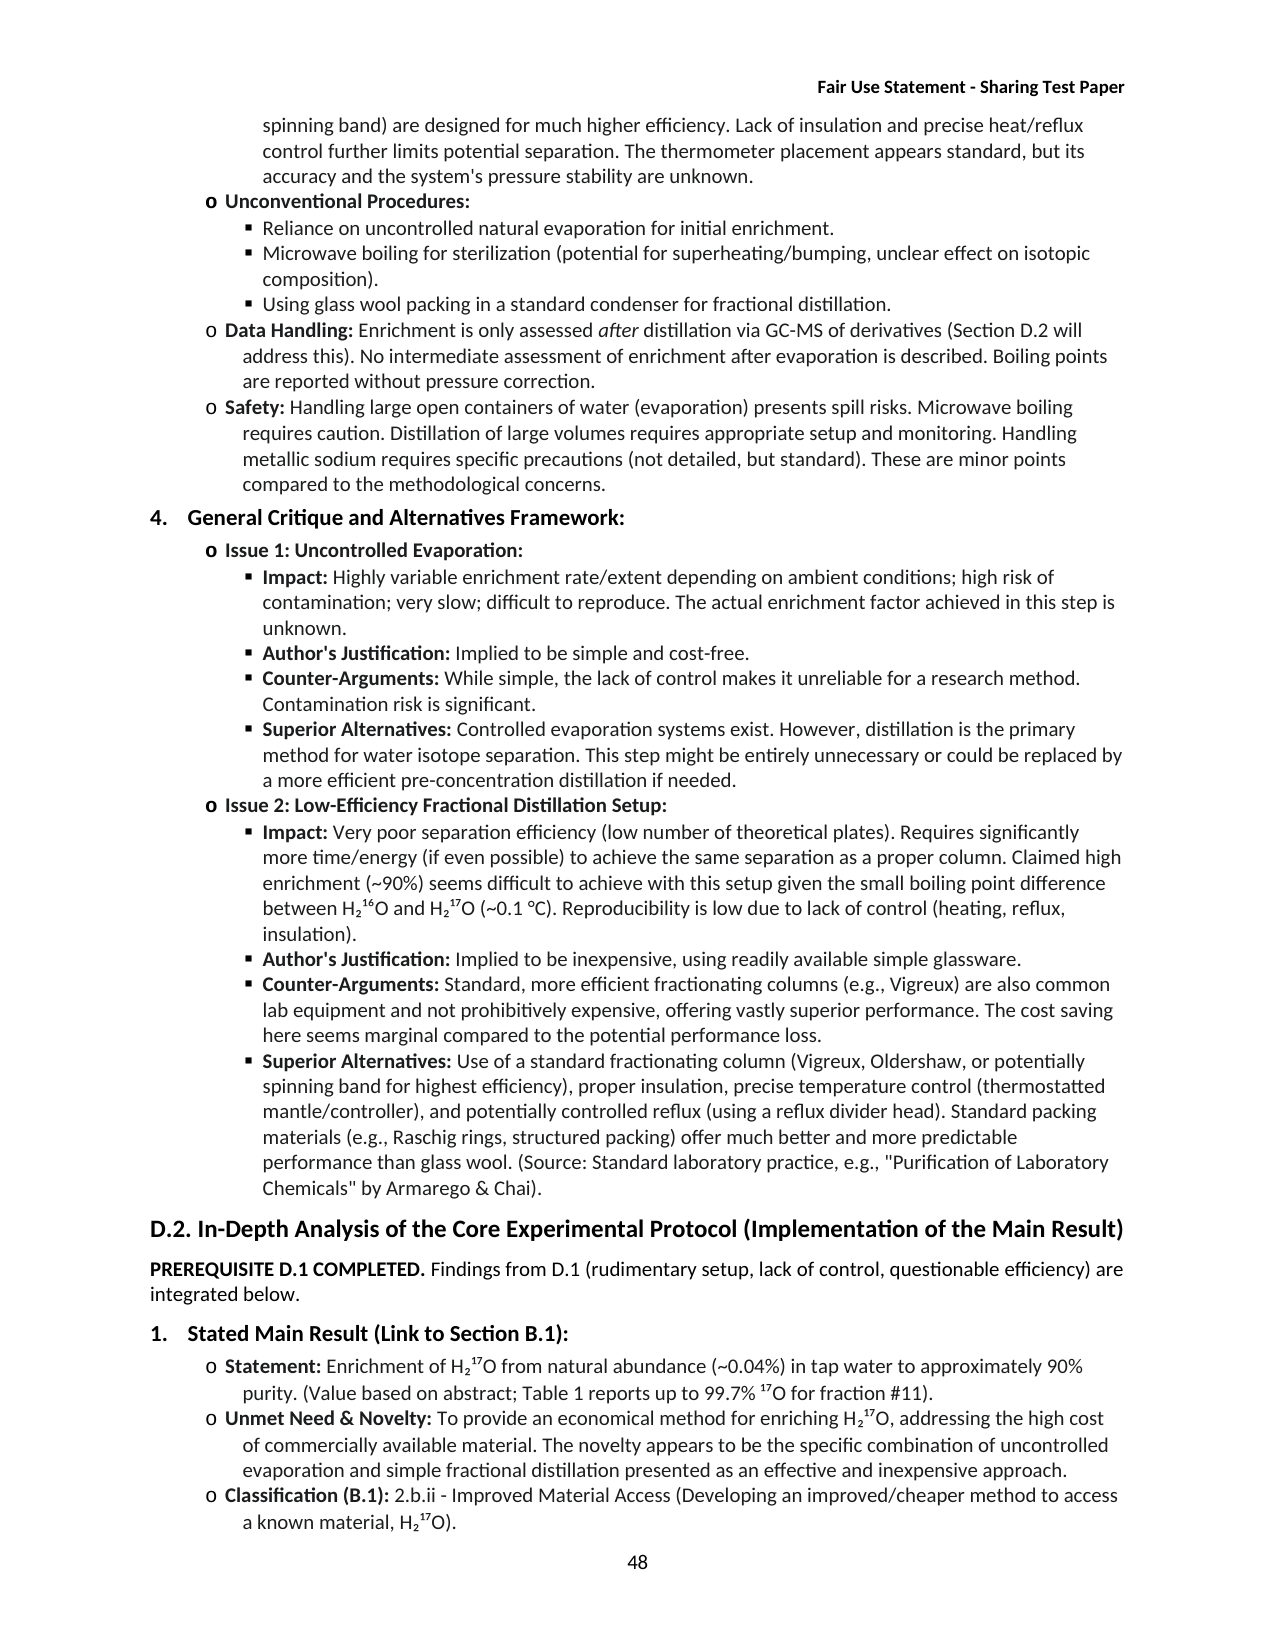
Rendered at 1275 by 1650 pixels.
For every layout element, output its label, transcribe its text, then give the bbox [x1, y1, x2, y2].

list Counter-Arguments: While simple, the lack of control makes it unreliable for a research method. Contamination risk is significant. [244, 666, 1125, 716]
list Classification (B.1): 2.b.ii - Improved Material Access (Developing an improved/cheaper method to access a known material, H₂¹⁷O). [205, 1483, 1125, 1534]
list Author's Justification: Implied to be simple and cost-free. [244, 640, 1125, 666]
list Issue 2: Low-Efficiency Fractional Distillation Setup: [205, 793, 1125, 819]
list Author's Justification: Implied to be inexpensive, using readily available simple glassware. [244, 946, 1125, 972]
list Issue 1: Uncontrolled Evaporation: [205, 537, 1125, 564]
list Data Handling: Enrichment is only assessed after distillation via GC-MS of derivatives (Section D.2 will address this). No intermediate assessment of enrichment after evaporation is described. Boiling points are reported without pressure correction. [205, 317, 1125, 394]
list Impact: Highly variable enrichment rate/extent depending on ambient conditions; high risk of contamination; very slow; difficult to reproduce. The actual enrichment factor achieved in this step is unknown. [244, 564, 1125, 640]
list Counter-Arguments: Standard, more efficient fractionating columns (e.g., Vigreux) are also common lab equipment and not prohibitively expensive, offering vastly superior performance. The cost saving here seems marginal compared to the potential performance loss. [244, 972, 1125, 1048]
list Safety: Handling large open containers of water (evaporation) presents spill risks. Microwave boiling requires caution. Distillation of large volumes requires appropriate setup and monitoring. Handling metallic sodium requires specific precautions (not detailed, but standard). These are minor points compared to the methodological concerns. [205, 394, 1125, 497]
list Unconventional Procedures: [205, 189, 1125, 215]
list Unmet Need & Novelty: To provide an economical method for enriching H₂¹⁷O, addressing the high cost of commercially available material. The novelty appears to be the specific combination of uncontrolled evaporation and simple fractional distillation presented as an effective and inexpensive approach. [205, 1405, 1125, 1483]
list Impact: Very poor separation efficiency (low number of theoretical plates). Requires significantly more time/energy (if even possible) to achieve the same separation as a proper column. Claimed high enrichment (~90%) seems difficult to achieve with this setup given the small boiling point difference between H₂¹⁶O and H₂¹⁷O (~0.1 °C). Reproducibility is low due to lack of control (heating, reflux, insulation). [244, 819, 1125, 946]
list Using glass wool packing in a standard condenser for fractional distillation. [244, 291, 1125, 317]
list Reliance on uncontrolled natural evaporation for initial enrichment. [244, 215, 1125, 241]
list spinning band) are designed for much higher efficiency. Lack of insulation and precise heat/reflux control further limits potential separation. The thermometer placement appears standard, but its accuracy and the system's pressure stability are unknown. [244, 112, 1125, 189]
subtitle Stated Main Result (Link to Section B.1): [150, 1319, 1125, 1347]
subtitle General Critique and Alternatives Framework: [150, 503, 1125, 531]
list Superior Alternatives: Controlled evaporation systems exist. However, distillation is the primary method for water isotope separation. This step might be entirely unnecessary or could be replaced by a more efficient pre-concentration distillation if needed. [244, 716, 1125, 793]
list Microwave boiling for sterilization (potential for superheating/bumping, unclear effect on isotopic composition). [244, 241, 1125, 291]
subtitle D.2. In-Depth Analysis of the Core Experimental Protocol (Implementation of the Main Result) [150, 1213, 1125, 1243]
list Statement: Enrichment of H₂¹⁷O from natural abundance (~0.04%) in tap water to approximately 90% purity. (Value based on abstract; Table 1 reports up to 99.7% ¹⁷O for fraction #11). [205, 1353, 1125, 1405]
list Superior Alternatives: Use of a standard fractionating column (Vigreux, Oldershaw, or potentially spinning band for highest efficiency), proper insulation, precise temperature control (thermostatted mantle/controller), and potentially controlled reflux (using a reflux divider head). Standard packing materials (e.g., Raschig rings, structured packing) offer much better and more predictable performance than glass wool. (Source: Standard laboratory practice, e.g., "Purification of Laboratory Chemicals" by Armarego & Chai). [244, 1048, 1125, 1200]
text PREREQUISITE D.1 COMPLETED. Findings from D.1 (rudimentary setup, lack of control, questionable efficiency) are integrated below. [150, 1256, 1125, 1307]
